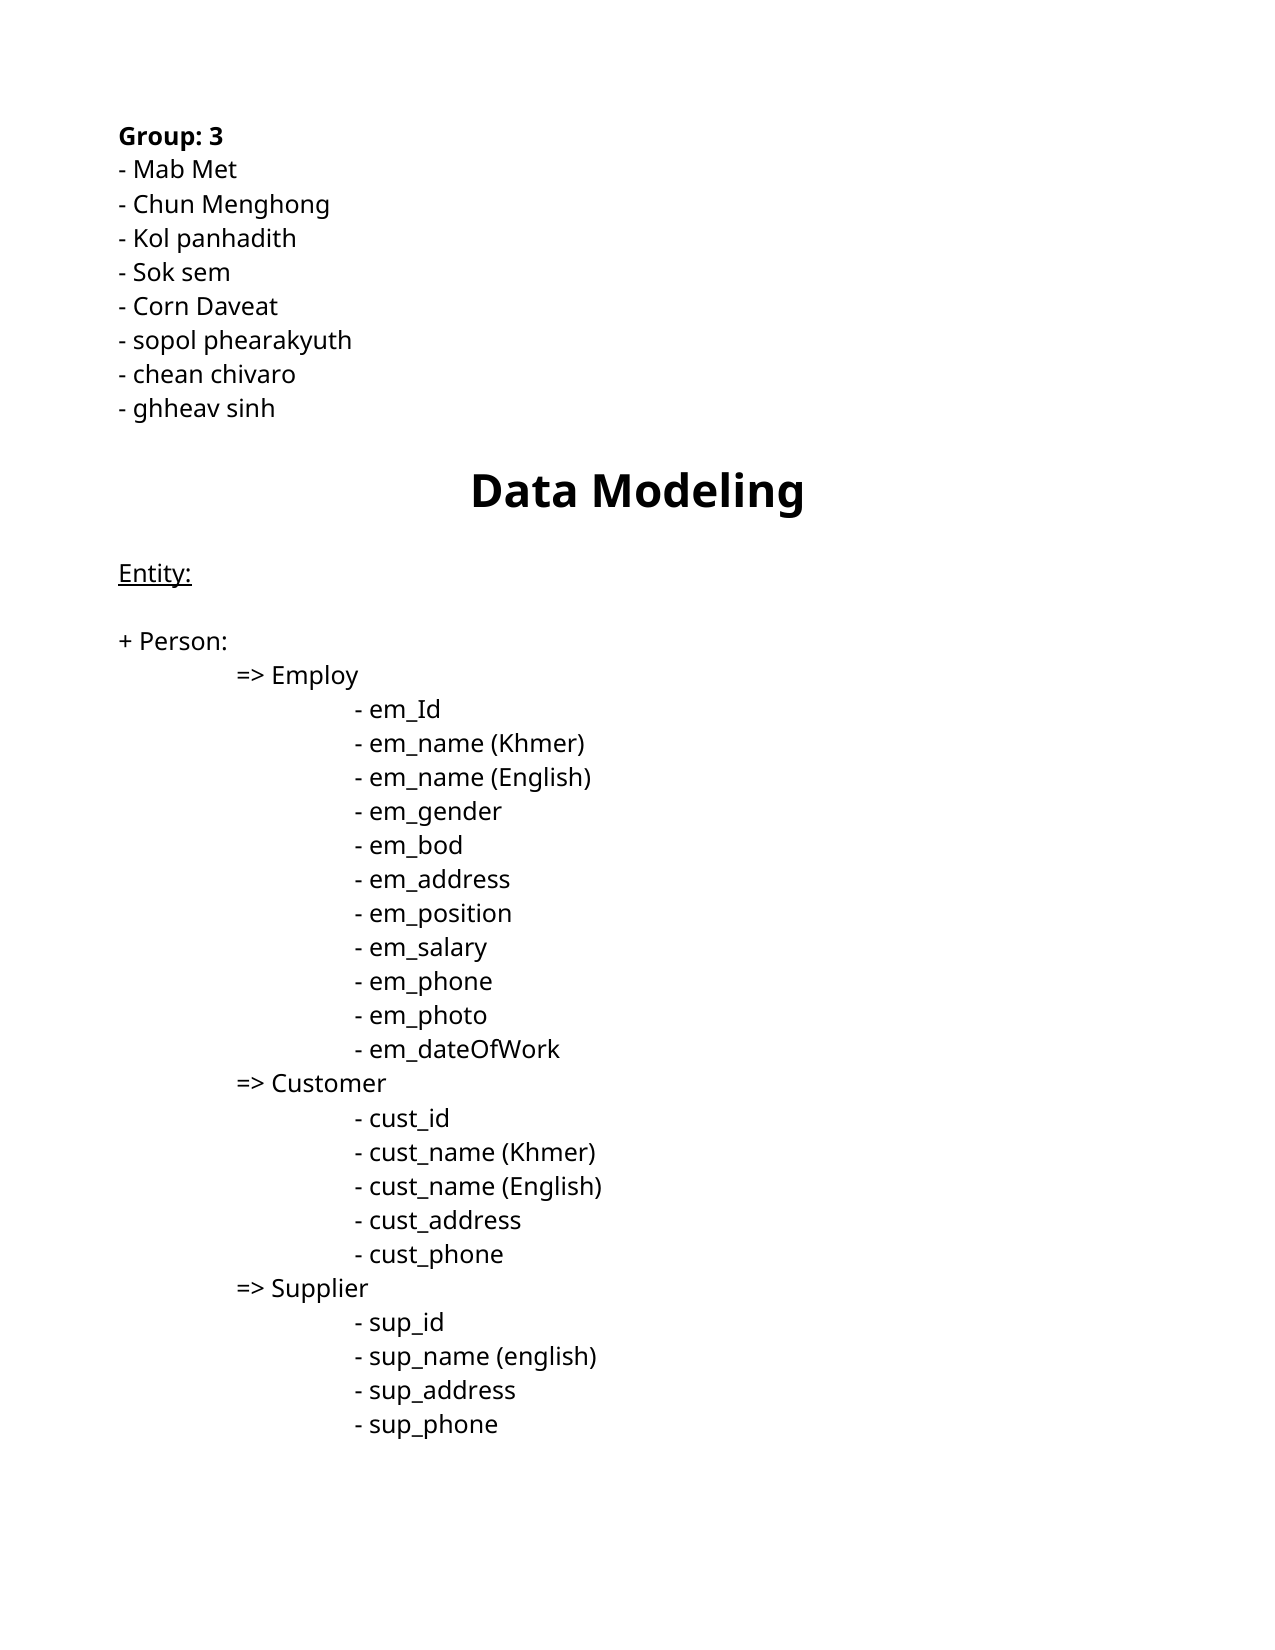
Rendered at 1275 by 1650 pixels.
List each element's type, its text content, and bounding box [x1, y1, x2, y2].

text => Supplier - sup_id [118, 1271, 1157, 1339]
text Entity: [118, 555, 1157, 589]
text Data Modeling [118, 459, 1157, 521]
text Group: 3 - Mab Met - Chun Menghong - Kol panhadith - Sok sem - Corn Daveat - sopol phearakyuth - chean chivaro - ghheav sinh [118, 118, 1157, 459]
text - sup_name (english) - sup_address - sup_phone [118, 1339, 1157, 1475]
text => Employ - em_Id - em_name (Khmer) - em_name (English) - em_gender - em_bod - em_address - em_position - em_salary - em_phone - em_photo - em_dateOfWork => Customer - cust_id - cust_name (Khmer) - cust_name (English) - cust_address - cust_phone [118, 657, 1157, 1271]
text + Person: [118, 623, 1157, 657]
